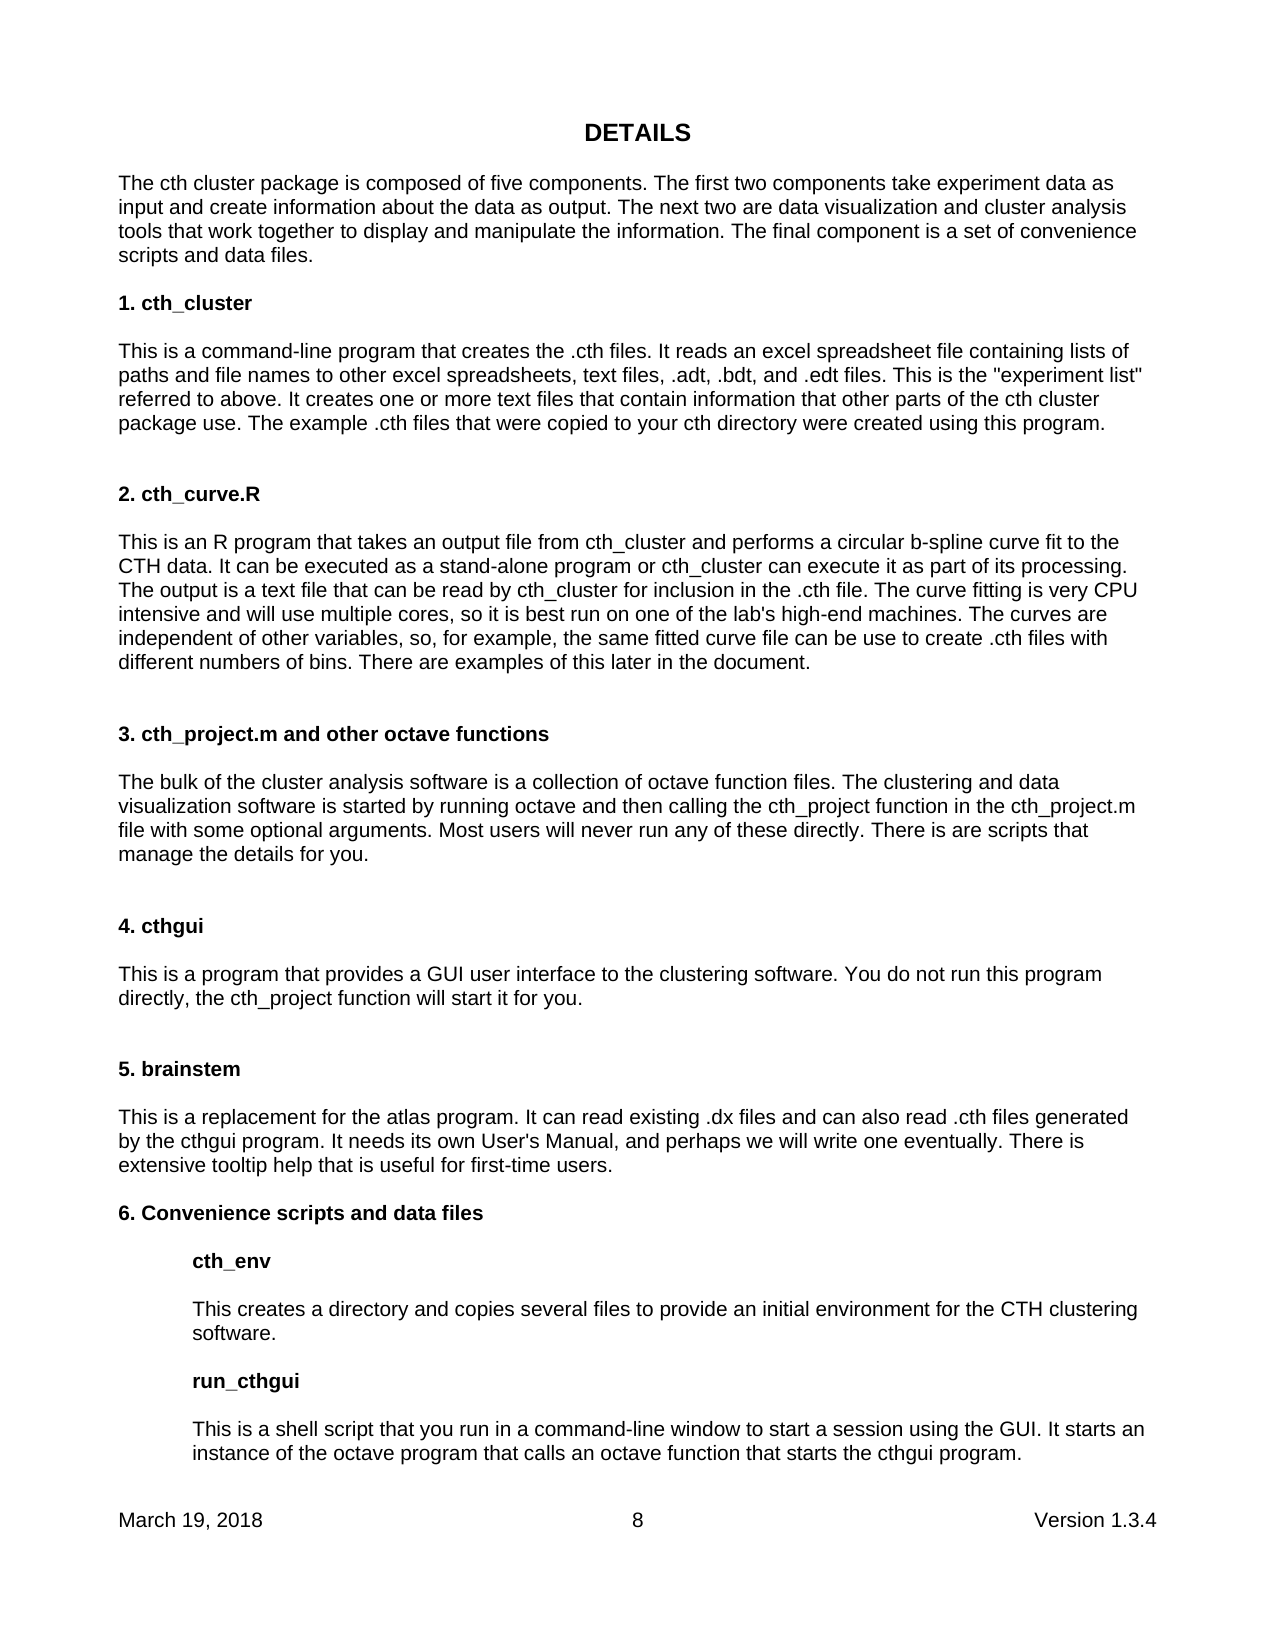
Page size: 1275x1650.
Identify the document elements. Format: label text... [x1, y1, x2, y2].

text 2. cth_curve.R [118, 482, 1157, 506]
text This is a command-line program that creates the .cth files. It reads an excel spreadsheet file containing lists of paths and file names to other excel spreadsheets, text files, .adt, .bdt, and .edt files. This is the "experiment list" referred to above. It creates one or more text files that contain information that other parts of the cth cluster package use. The example .cth files that were copied to your cth directory were created using this program. [118, 338, 1157, 434]
text This is a replacement for the atlas program. It can read existing .dx files and can also read .cth files generated by the cthgui program. It needs its own User's Manual, and perhaps we will write one eventually. There is extensive tooltip help that is useful for first-time users. [118, 1105, 1157, 1177]
text This is a program that provides a GUI user interface to the clustering software. You do not run this program directly, the cth_project function will start it for you. [118, 961, 1157, 1009]
text 1. cth_cluster [118, 291, 1157, 314]
text DETAILS [118, 118, 1157, 147]
text 4. cthgui [118, 913, 1157, 937]
text This is a shell script that you run in a command-line window to start a session using the GUI. It starts an instance of the octave program that calls an octave function that starts the cthgui program. [192, 1417, 1157, 1464]
text This is an R program that takes an output file from cth_cluster and performs a circular b-spline curve fit to the CTH data. It can be executed as a stand-alone program or cth_cluster can execute it as part of its processing. The output is a text file that can be read by cth_cluster for inclusion in the .cth file. The curve fitting is very CPU intensive and will use multiple cores, so it is best run on one of the lab's high-end machines. The curves are independent of other variables, so, for example, the same fitted curve file can be use to create .cth files with different numbers of bins. There are examples of this later in the document. [118, 530, 1157, 674]
text 6. Convenience scripts and data files [118, 1201, 1157, 1225]
text The cth cluster package is composed of five components. The first two components take experiment data as input and create information about the data as output. The next two are data visualization and cluster analysis tools that work together to display and manipulate the information. The final component is a set of convenience scripts and data files. [118, 171, 1157, 267]
text This creates a directory and copies several files to provide an initial environment for the CTH clustering software. [192, 1297, 1157, 1345]
text The bulk of the cluster analysis software is a collection of octave function files. The clustering and data visualization software is started by running octave and then calling the cth_project function in the cth_project.m file with some optional arguments. Most users will never run any of these directly. There is are scripts that manage the details for you. [118, 770, 1157, 866]
text 5. brainstem [118, 1057, 1157, 1081]
text 3. cth_project.m and other octave functions [118, 722, 1157, 746]
text cth_env [118, 1249, 1157, 1273]
text run_cthgui [192, 1369, 1157, 1393]
